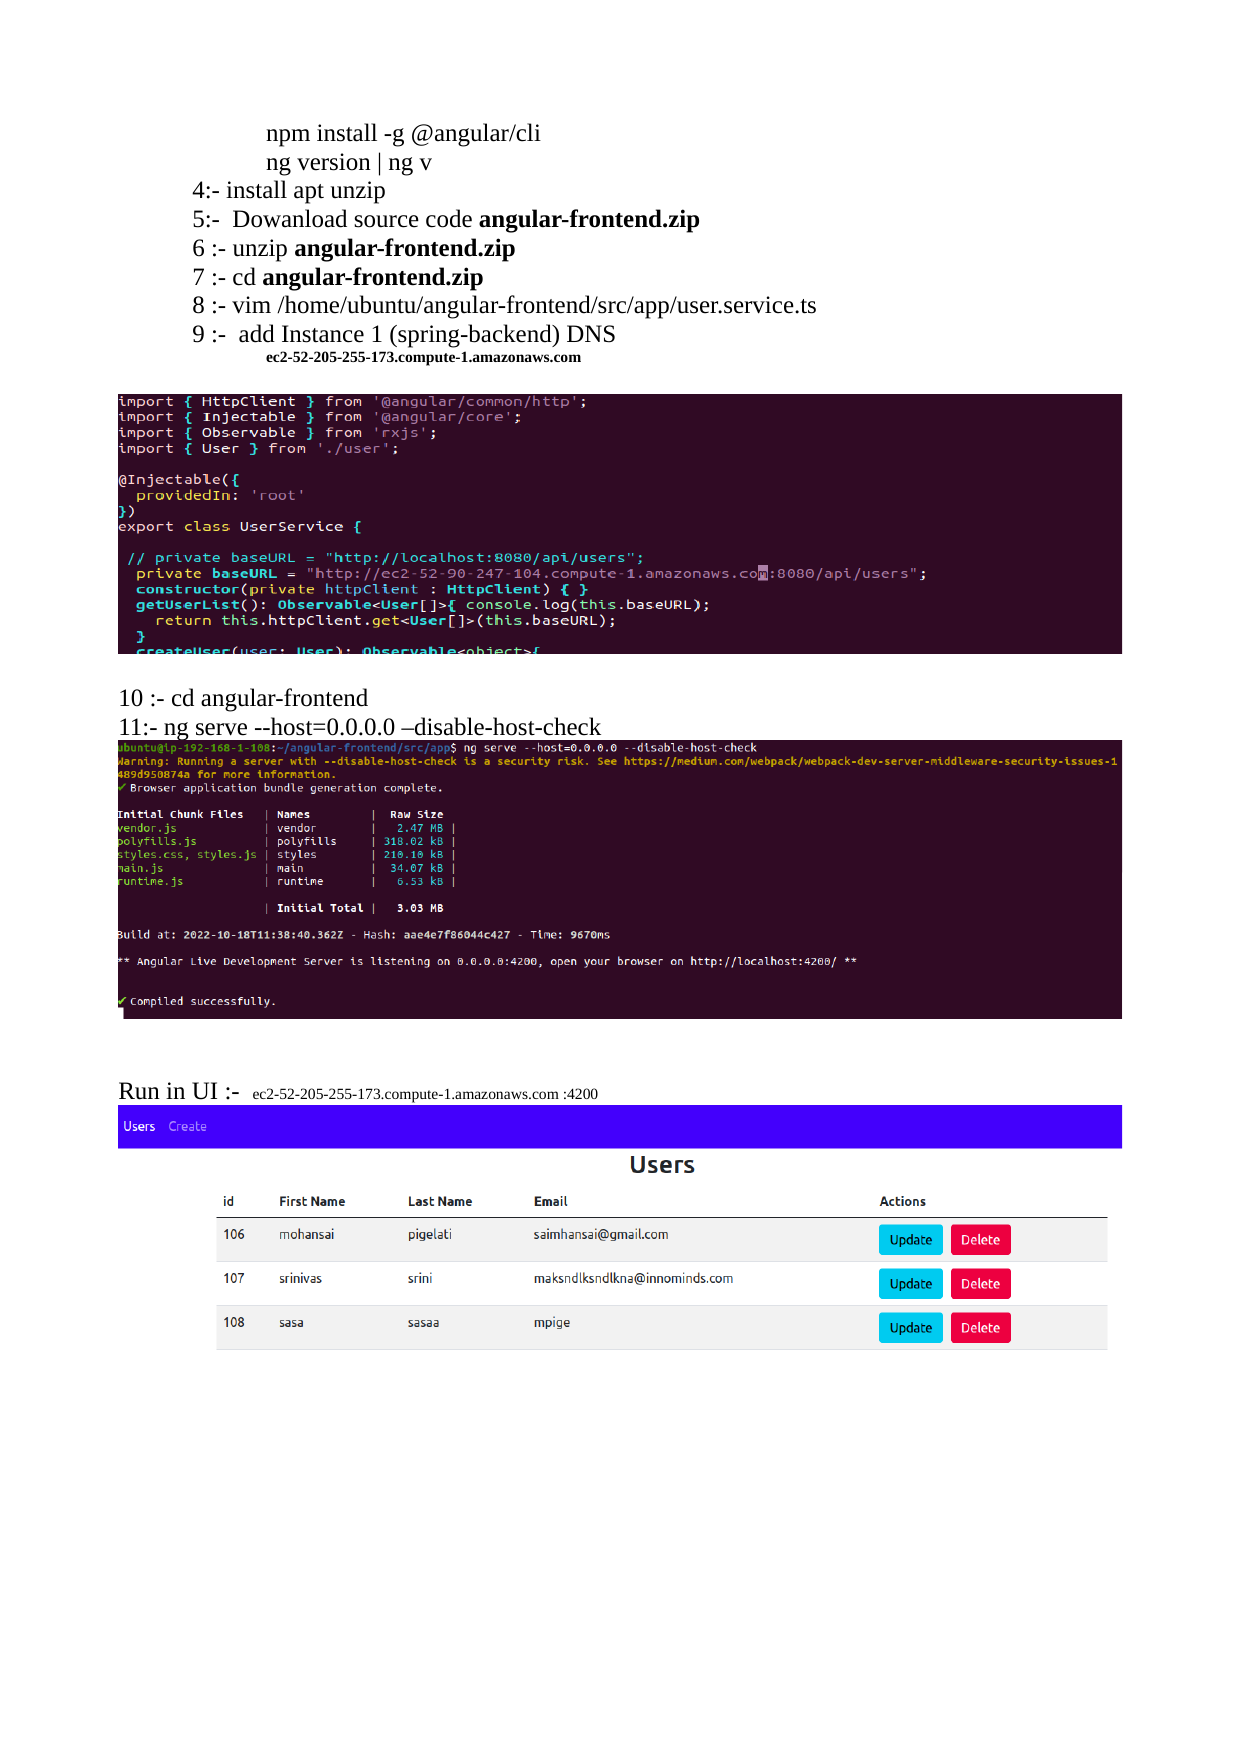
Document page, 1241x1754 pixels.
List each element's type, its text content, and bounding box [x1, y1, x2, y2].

text 11:- ng serve --host=0.0.0.0 –disable-host-check [118, 712, 1122, 740]
text 9 :- add Instance 1 (spring-backend) DNS [118, 319, 1122, 348]
text 5:- Dowanload source code angular-frontend.zip [118, 204, 1122, 233]
text ng version | ng v [118, 147, 1122, 176]
text 6 :- unzip angular-frontend.zip [118, 233, 1122, 262]
picture [118, 1105, 1123, 1377]
picture [118, 740, 1123, 1019]
picture [118, 394, 1123, 654]
text 4:- install apt unzip [118, 176, 1122, 204]
text 7 :- cd angular-frontend.zip [118, 262, 1122, 291]
text Run in UI :- ec2-52-205-255-173.compute-1.amazonaws.com :4200 [118, 1076, 1122, 1105]
text ec2-52-205-255-173.compute-1.amazonaws.com [118, 348, 1122, 366]
text 10 :- cd angular-frontend [118, 683, 1122, 712]
text 8 :- vim /home/ubuntu/angular-frontend/src/app/user.service.ts [118, 291, 1122, 319]
text npm install -g @angular/cli [118, 118, 1122, 147]
